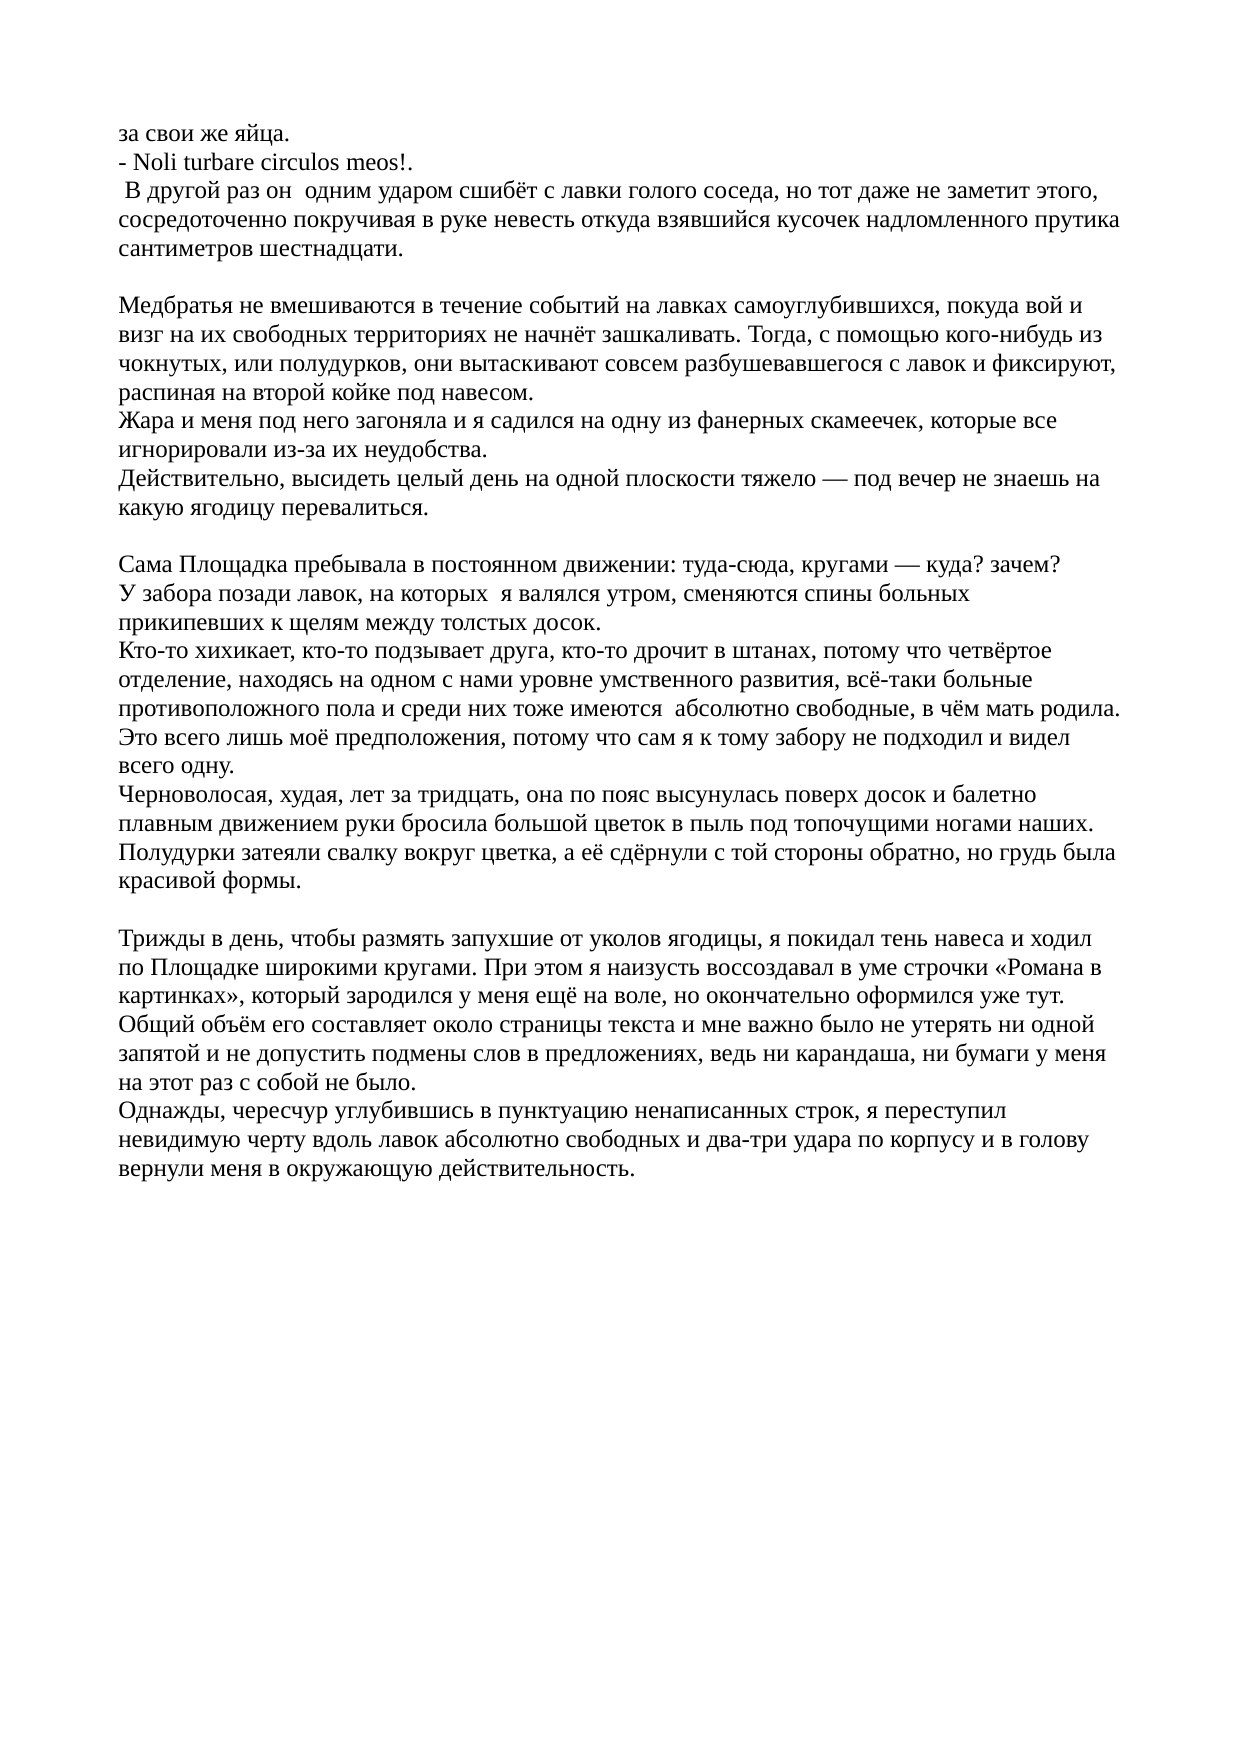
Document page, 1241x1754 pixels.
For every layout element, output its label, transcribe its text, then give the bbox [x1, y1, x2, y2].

text Полудурки затеяли свалку вокруг цветка, а её сдёрнули с той стороны обратно, но грудь была красивой формы. [118, 837, 1122, 894]
text Кто-то хихикает, кто-то подзывает друга, кто-то дрочит в штанах, потому что четвёртое отделение, находясь на одном с нами уровне умственного развития, всё-таки больные противоположного пола и среди них тоже имеются абсолютно свободные, в чём мать родила. [118, 636, 1122, 722]
text Действительно, высидеть целый день на одной плоскости тяжело — под вечер не знаешь на какую ягодицу перевалиться. [118, 463, 1122, 521]
text У забора позади лавок, на которых я валялся утром, сменяются спины больных прикипевших к щелям между толстых досок. [118, 578, 1122, 636]
text Черноволосая, худая, лет за тридцать, она по пояс высунулась поверх досок и балетно плавным движением руки бросила большой цветок в пыль под топочущими ногами наших. [118, 779, 1122, 837]
text - Noli turbare circulos meos!. [118, 147, 1122, 176]
text Это всего лишь моё предположения, потому что сам я к тому забору не подходил и видел всего одну. [118, 722, 1122, 779]
text Однажды, чересчур углубившись в пунктуацию ненаписанных строк, я переступил невидимую черту вдоль лавок абсолютно свободных и два-три удара по корпусу и в голову вернули меня в окружающую действительность. [118, 1096, 1122, 1182]
text Жара и меня под него загоняла и я садился на одну из фанерных скамеечек, которые все игнорировали из-за их неудобства. [118, 406, 1122, 463]
text Медбратья не вмешиваются в течение событий на лавках самоуглубившихся, покуда вой и визг на их свободных территориях не начнёт зашкаливать. Тогда, с помощью кого-нибудь из чокнутых, или полудурков, они вытаскивают совсем разбушевавшегося с лавок и фиксируют, распиная на второй койке под навесом. [118, 291, 1122, 406]
text Общий объём его составляет около страницы текста и мне важно было не утерять ни одной запятой и не допустить подмены слов в предложениях, ведь ни карандаша, ни бумаги у меня на этот раз с собой не было. [118, 1009, 1122, 1096]
text за свои же яйца. [118, 118, 1122, 147]
text Сама Площадка пребывала в постоянном движении: туда-сюда, кругами — куда? зачем? [118, 549, 1122, 578]
text В другой раз он одним ударом сшибёт с лавки голого соседа, но тот даже не заметит этого, сосредоточенно покручивая в руке невесть откуда взявшийся кусочек надломленного прутика сантиметров шестнадцати. [118, 176, 1122, 262]
text Трижды в день, чтобы размять запухшие от уколов ягодицы, я покидал тень навеса и ходил по Площадке широкими кругами. При этом я наизусть воссоздавал в уме строчки «Романа в картинках», который зародился у меня ещё на воле, но окончательно оформился уже тут. [118, 923, 1122, 1009]
